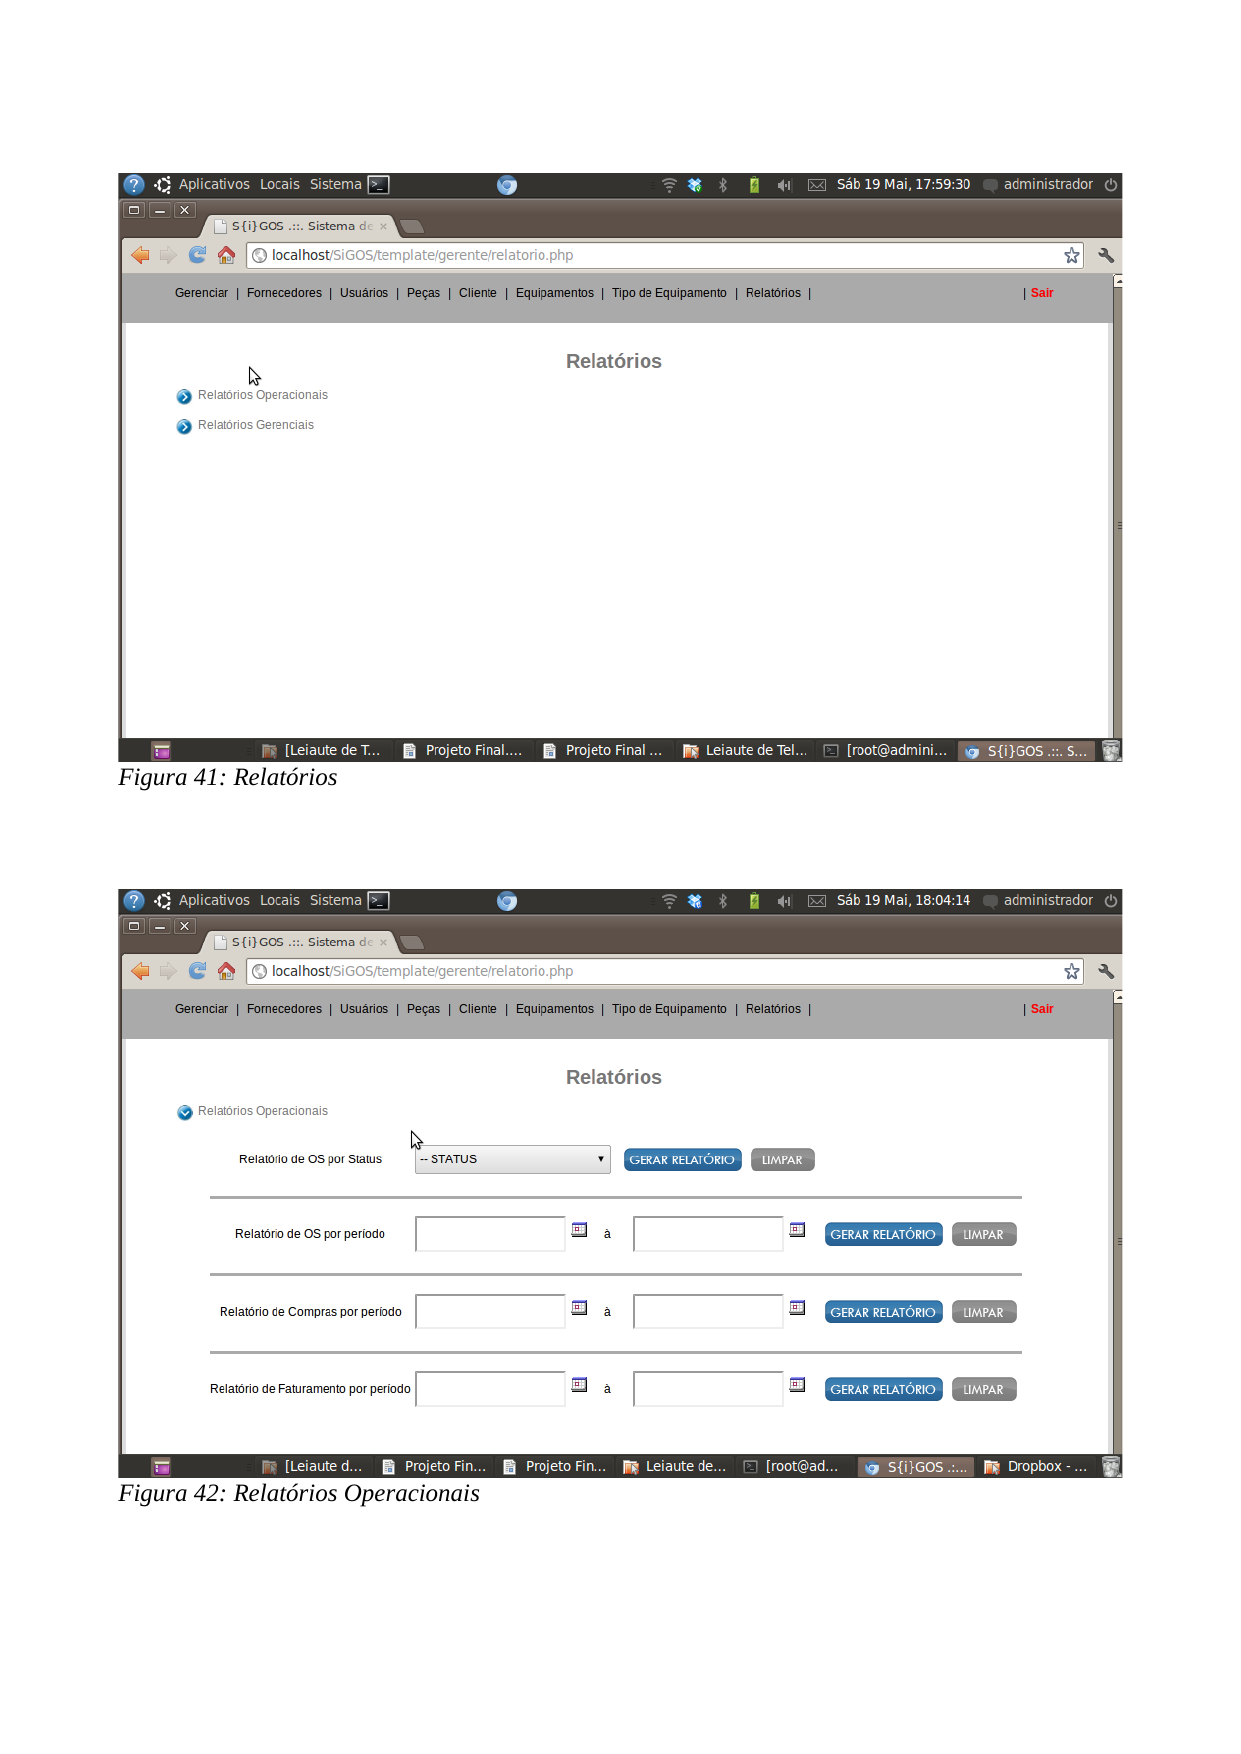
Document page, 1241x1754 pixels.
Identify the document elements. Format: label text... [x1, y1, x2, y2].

text Figura 42: Relatórios Operacionais [118, 1478, 1122, 1507]
picture [118, 889, 1123, 1478]
picture [118, 173, 1123, 762]
text Figura 41: Relatórios [118, 762, 1122, 791]
